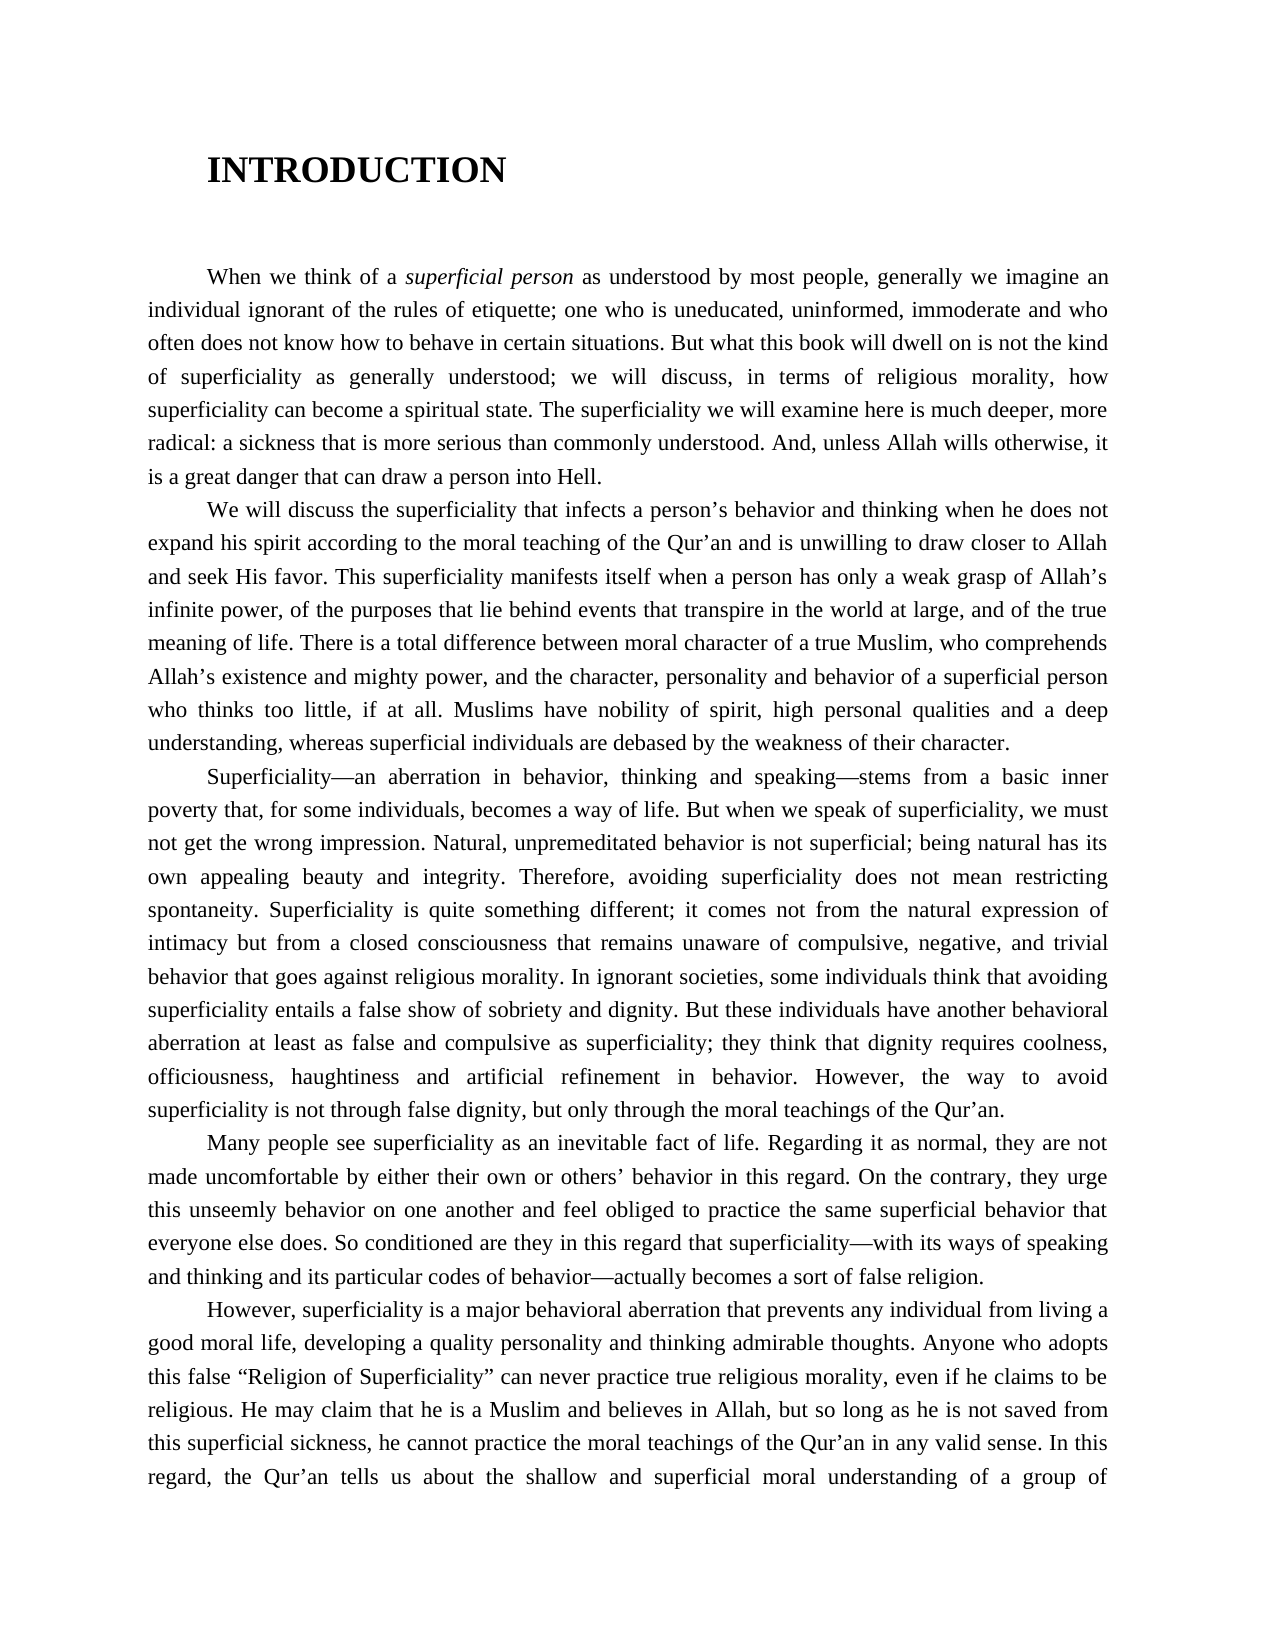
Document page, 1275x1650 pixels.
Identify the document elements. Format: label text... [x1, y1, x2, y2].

text INTRODUCTION [148, 148, 1110, 191]
text When we think of a superficial person as understood by most people, generally we imagine an individual ignorant of the rules of etiquette; one who is uneducated, uninformed, immoderate and who often does not know how to behave in certain situations. But what this book will dwell on is not the kind of superficiality as generally understood; we will discuss, in terms of religious morality, how superficiality can become a spiritual state. The superficiality we will examine here is much deeper, more radical: a sickness that is more serious than commonly understood. And, unless Allah wills otherwise, it is a great danger that can draw a person into Hell. [148, 257, 1110, 491]
text However, superficiality is a major behavioral aberration that prevents any individual from living a good moral life, developing a quality personality and thinking admirable thoughts. Anyone who adopts this false “Religion of Superficiality” can never practice true religious morality, even if he claims to be religious. He may claim that he is a Muslim and believes in Allah, but so long as he is not saved from this superficial sickness, he cannot practice the moral teachings of the Qur’an in any valid sense. In this regard, the Qur’an tells us about the shallow and superficial moral understanding of a group of [148, 1291, 1110, 1491]
text We will discuss the superficiality that infects a person’s behavior and thinking when he does not expand his spirit according to the moral teaching of the Qur’an and is unwilling to draw closer to Allah and seek His favor. This superficiality manifests itself when a person has only a weak grasp of Allah’s infinite power, of the purposes that lie behind events that transpire in the world at large, and of the true meaning of life. There is a total difference between moral character of a true Muslim, who comprehends Allah’s existence and mighty power, and the character, personality and behavior of a superficial person who thinks too little, if at all. Muslims have nobility of spirit, high personal qualities and a deep understanding, whereas superficial individuals are debased by the weakness of their character. [148, 491, 1110, 757]
text Superficiality—an aberration in behavior, thinking and speaking—stems from a basic inner poverty that, for some individuals, becomes a way of life. But when we speak of superficiality, we must not get the wrong impression. Natural, unpremeditated behavior is not superficial; being natural has its own appealing beauty and integrity. Therefore, avoiding superficiality does not mean restricting spontaneity. Superficiality is quite something different; it comes not from the natural expression of intimacy but from a closed consciousness that remains unaware of compulsive, negative, and trivial behavior that goes against religious morality. In ignorant societies, some individuals think that avoiding superficiality entails a false show of sobriety and dignity. But these individuals have another behavioral aberration at least as false and compulsive as superficiality; they think that dignity requires coolness, officiousness, haughtiness and artificial refinement in behavior. However, the way to avoid superficiality is not through false dignity, but only through the moral teachings of the Qur’an. [148, 757, 1110, 1124]
text Many people see superficiality as an inevitable fact of life. Regarding it as normal, they are not made uncomfortable by either their own or others’ behavior in this regard. On the contrary, they urge this unseemly behavior on one another and feel obliged to practice the same superficial behavior that everyone else does. So conditioned are they in this regard that superficiality—with its ways of speaking and thinking and its particular codes of behavior—actually becomes a sort of false religion. [148, 1124, 1110, 1291]
